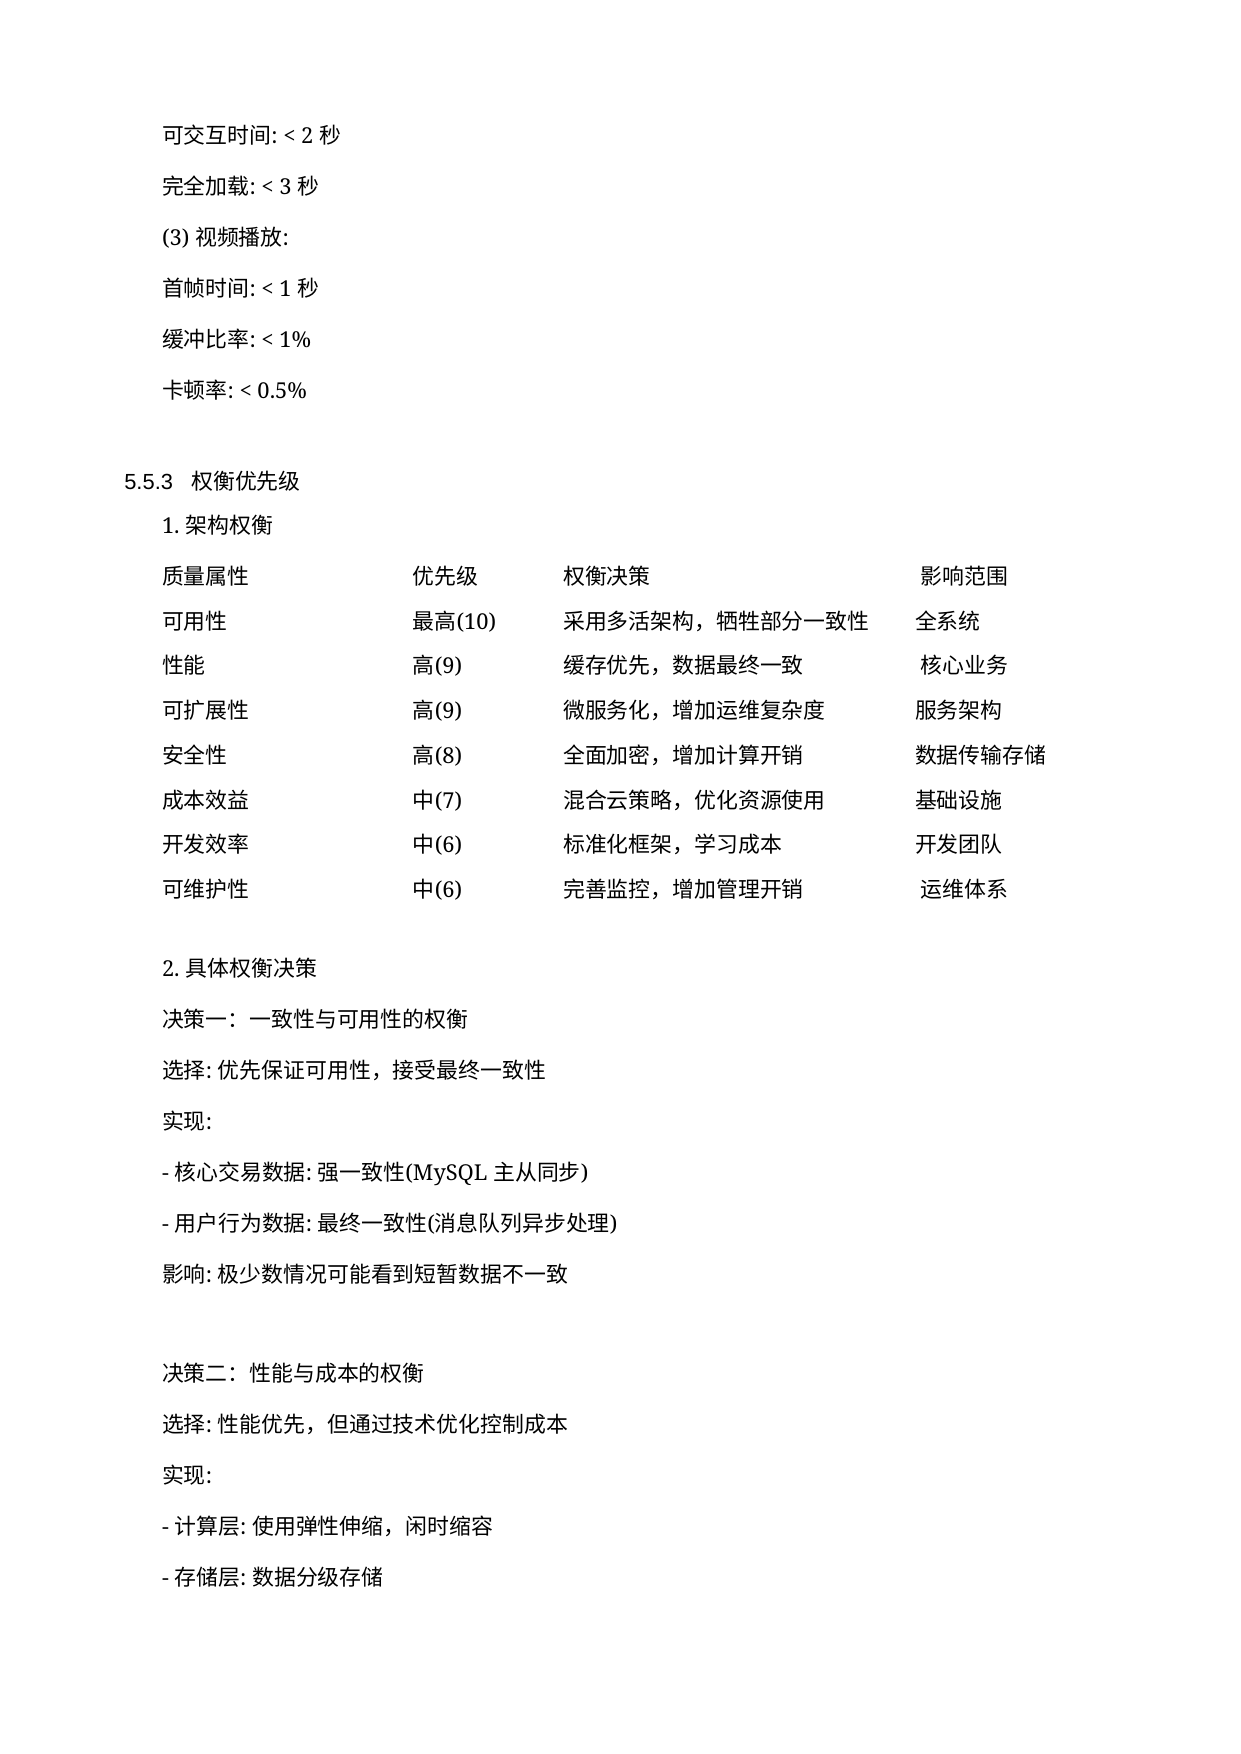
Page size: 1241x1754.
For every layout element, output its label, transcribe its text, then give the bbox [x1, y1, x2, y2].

text - 用户行为数据: 最终一致性(消息队列异步处理) [118, 1206, 1122, 1237]
table_cell 标准化框架，学习成本 [519, 821, 871, 866]
table_cell 开发团队 [871, 821, 1122, 866]
text 选择: 优先保证可用性，接受最终一致性 [118, 1053, 1122, 1084]
table_cell 高(8) [369, 731, 519, 776]
text 首帧时间: < 1 秒 [118, 271, 1122, 303]
table_cell 数据传输存储 [871, 731, 1122, 776]
table_header 权衡决策 [519, 553, 871, 597]
table_cell 可维护性 [118, 866, 369, 910]
text 决策二：性能与成本的权衡 [118, 1356, 1122, 1388]
text - 核心交易数据: 强一致性(MySQL 主从同步) [118, 1155, 1122, 1186]
table_cell 运维体系 [871, 866, 1122, 910]
text 卡顿率: < 0.5% [118, 373, 1122, 405]
table_cell 安全性 [118, 731, 369, 776]
text 实现: [118, 1104, 1122, 1135]
table_cell 中(7) [369, 776, 519, 821]
text 2. 具体权衡决策 [118, 951, 1122, 982]
table_header 影响范围 [871, 553, 1122, 597]
text 缓冲比率: < 1% [118, 322, 1122, 354]
table_cell 混合云策略，优化资源使用 [519, 776, 871, 821]
table_cell 全系统 [871, 598, 1122, 642]
table_cell 缓存优先，数据最终一致 [519, 642, 871, 687]
table_header 质量属性 [118, 553, 369, 597]
text 1. 架构权衡 [118, 508, 1122, 540]
table_cell 核心业务 [871, 642, 1122, 687]
text 完全加载: < 3 秒 [118, 169, 1122, 201]
text 可交互时间: < 2 秒 [118, 118, 1122, 150]
table_cell 高(9) [369, 687, 519, 731]
subtitle 权衡优先级 [118, 464, 1122, 495]
table_cell 性能 [118, 642, 369, 687]
table_cell 采用多活架构，牺牲部分一致性 [519, 598, 871, 642]
table_cell 中(6) [369, 821, 519, 866]
table_cell 开发效率 [118, 821, 369, 866]
table_header 优先级 [369, 553, 519, 597]
text (3) 视频播放: [118, 220, 1122, 252]
table_cell 可用性 [118, 598, 369, 642]
table_cell 高(9) [369, 642, 519, 687]
text 选择: 性能优先，但通过技术优化控制成本 [118, 1407, 1122, 1439]
table_cell 完善监控，增加管理开销 [519, 866, 871, 910]
table_cell 全面加密，增加计算开销 [519, 731, 871, 776]
table_cell 成本效益 [118, 776, 369, 821]
table_cell 最高(10) [369, 598, 519, 642]
table_cell 微服务化，增加运维复杂度 [519, 687, 871, 731]
table_cell 中(6) [369, 866, 519, 910]
table_cell 基础设施 [871, 776, 1122, 821]
text 决策一：一致性与可用性的权衡 [118, 1002, 1122, 1033]
text 实现: [118, 1458, 1122, 1490]
table_cell 服务架构 [871, 687, 1122, 731]
text 影响: 极少数情况可能看到短暂数据不一致 [118, 1257, 1122, 1288]
text - 计算层: 使用弹性伸缩，闲时缩容 [118, 1509, 1122, 1541]
table_cell 可扩展性 [118, 687, 369, 731]
text - 存储层: 数据分级存储 [118, 1560, 1122, 1592]
